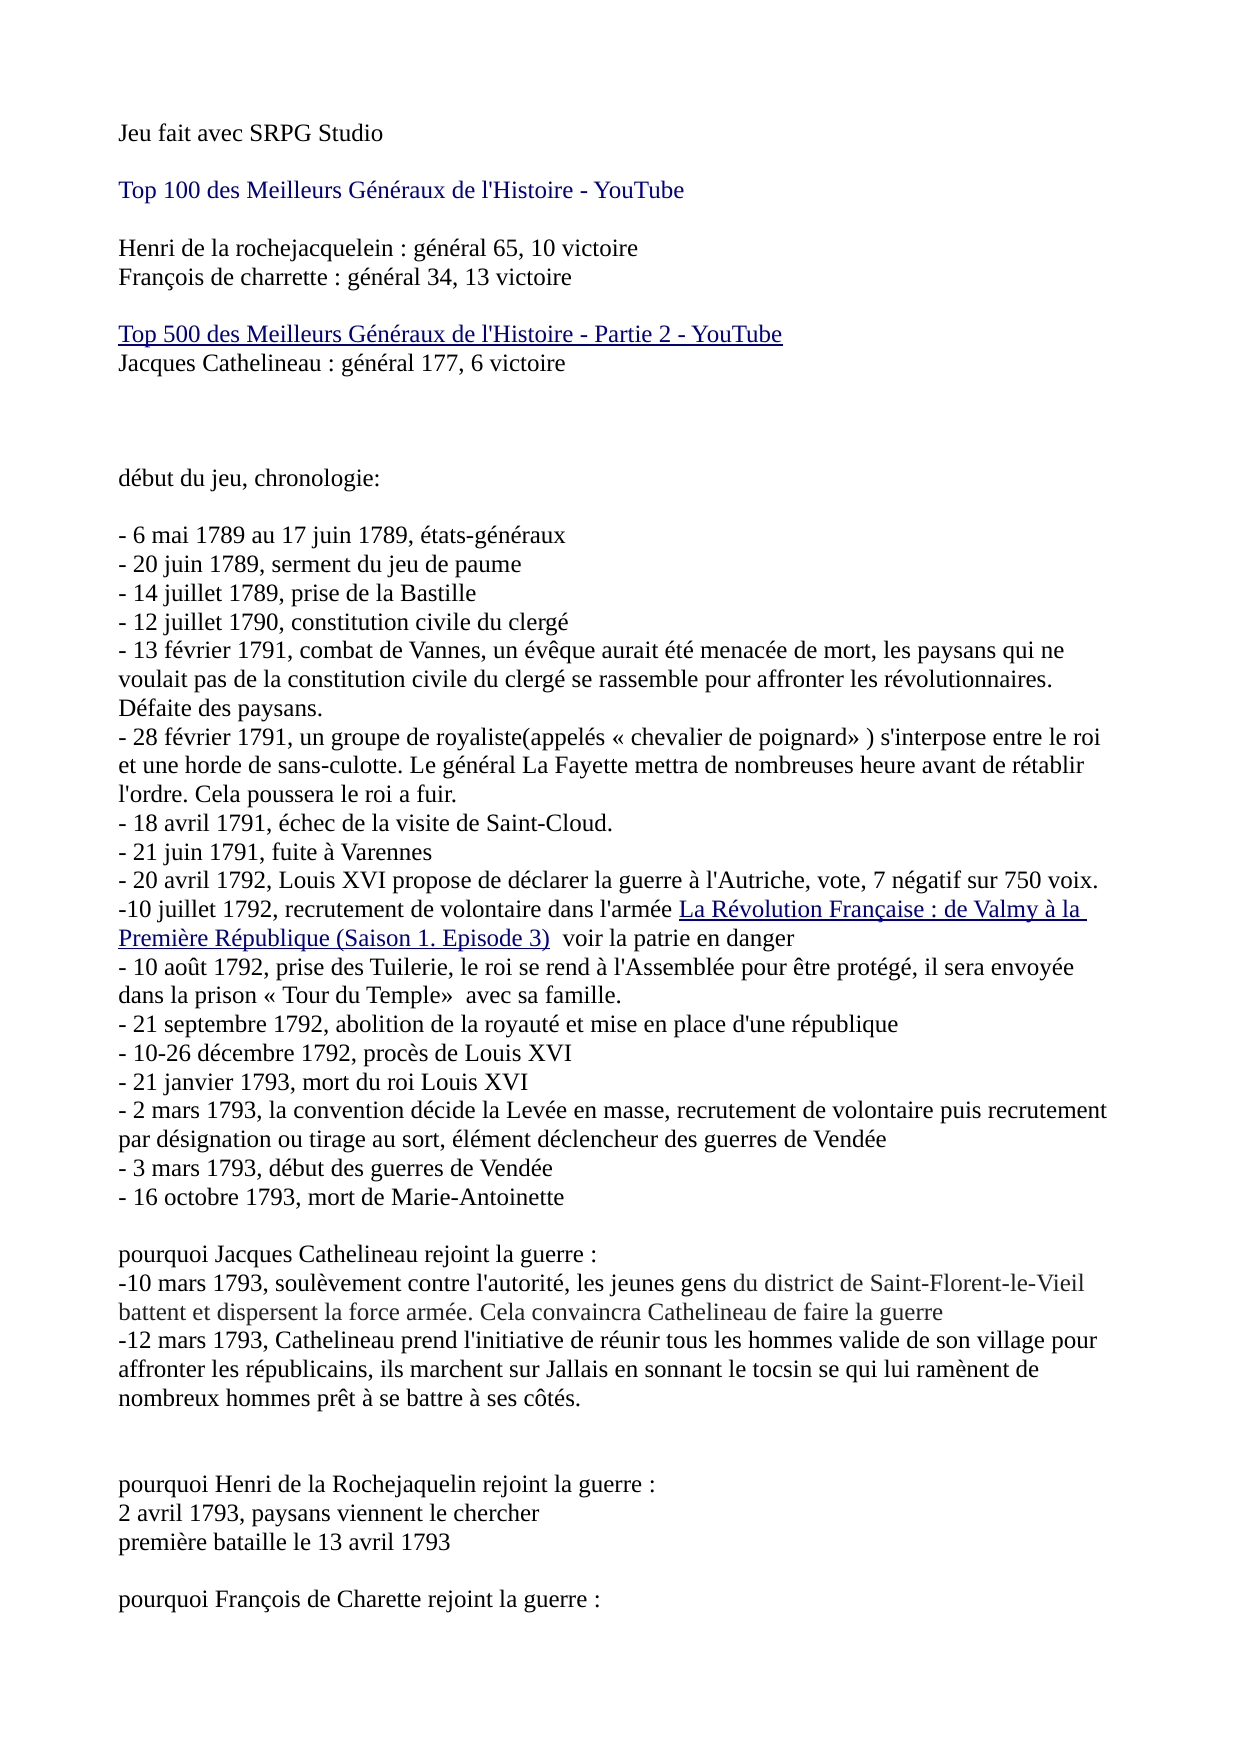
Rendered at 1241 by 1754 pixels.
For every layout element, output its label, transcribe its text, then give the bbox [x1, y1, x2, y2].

text pourquoi Jacques Cathelineau rejoint la guerre : [118, 1239, 1122, 1268]
text François de charrette : général 34, 13 victoire [118, 262, 1122, 291]
text Jeu fait avec SRPG Studio [118, 118, 1122, 147]
text - 28 février 1791, un groupe de royaliste(appelés « chevalier de poignard» ) s'interpose entre le roi et une horde de sans-culotte. Le général La Fayette mettra de nombreuses heure avant de rétablir l'ordre. Cela poussera le roi a fuir. [118, 722, 1122, 808]
text Top 500 des Meilleurs Généraux de l'Histoire - Partie 2 - YouTube [118, 319, 1122, 348]
text - 16 octobre 1793, mort de Marie-Antoinette [118, 1182, 1122, 1211]
text - 12 juillet 1790, constitution civile du clergé [118, 607, 1122, 636]
text - 3 mars 1793, début des guerres de Vendée [118, 1153, 1122, 1182]
text - 10-26 décembre 1792, procès de Louis XVI [118, 1038, 1122, 1067]
text - 21 septembre 1792, abolition de la royauté et mise en place d'une république [118, 1009, 1122, 1038]
text - 20 avril 1792, Louis XVI propose de déclarer la guerre à l'Autriche, vote, 7 négatif sur 750 voix. [118, 866, 1122, 894]
text - 14 juillet 1789, prise de la Bastille [118, 578, 1122, 607]
text pourquoi François de Charette rejoint la guerre : [118, 1584, 1122, 1613]
text Défaite des paysans. [118, 693, 1122, 722]
text - 6 mai 1789 au 17 juin 1789, états-généraux [118, 521, 1122, 549]
text pourquoi Henri de la Rochejaquelin rejoint la guerre : [118, 1469, 1122, 1498]
text - 20 juin 1789, serment du jeu de paume [118, 549, 1122, 578]
text 2 avril 1793, paysans viennent le chercher [118, 1498, 1122, 1527]
text - 18 avril 1791, échec de la visite de Saint-Cloud. [118, 808, 1122, 837]
text -10 juillet 1792, recrutement de volontaire dans l'armée La Révolution Française : de Valmy à la Première République (Saison 1. Episode 3) voir la patrie en danger [118, 894, 1122, 952]
text début du jeu, chronologie: [118, 463, 1122, 492]
text première bataille le 13 avril 1793 [118, 1527, 1122, 1556]
text Jacques Cathelineau : général 177, 6 victoire [118, 348, 1122, 377]
text - 13 février 1791, combat de Vannes, un évêque aurait été menacée de mort, les paysans qui ne voulait pas de la constitution civile du clergé se rassemble pour affronter les révolutionnaires. [118, 636, 1122, 693]
text -12 mars 1793, Cathelineau prend l'initiative de réunir tous les hommes valide de son village pour affronter les républicains, ils marchent sur Jallais en sonnant le tocsin se qui lui ramènent de nombreux hommes prêt à se battre à ses côtés. [118, 1326, 1122, 1412]
text -10 mars 1793, soulèvement contre l'autorité, les jeunes gens du district de Saint-Florent-le-Vieil battent et dispersent la force armée. Cela convaincra Cathelineau de faire la guerre [118, 1268, 1122, 1326]
text Top 100 des Meilleurs Généraux de l'Histoire - YouTube [118, 176, 1122, 204]
text Henri de la rochejacquelein : général 65, 10 victoire [118, 233, 1122, 262]
text - 10 août 1792, prise des Tuilerie, le roi se rend à l'Assemblée pour être protégé, il sera envoyée dans la prison « Tour du Temple» avec sa famille. [118, 952, 1122, 1009]
text - 21 janvier 1793, mort du roi Louis XVI [118, 1067, 1122, 1096]
text - 2 mars 1793, la convention décide la Levée en masse, recrutement de volontaire puis recrutement par désignation ou tirage au sort, élément déclencheur des guerres de Vendée [118, 1096, 1122, 1153]
text - 21 juin 1791, fuite à Varennes [118, 837, 1122, 866]
